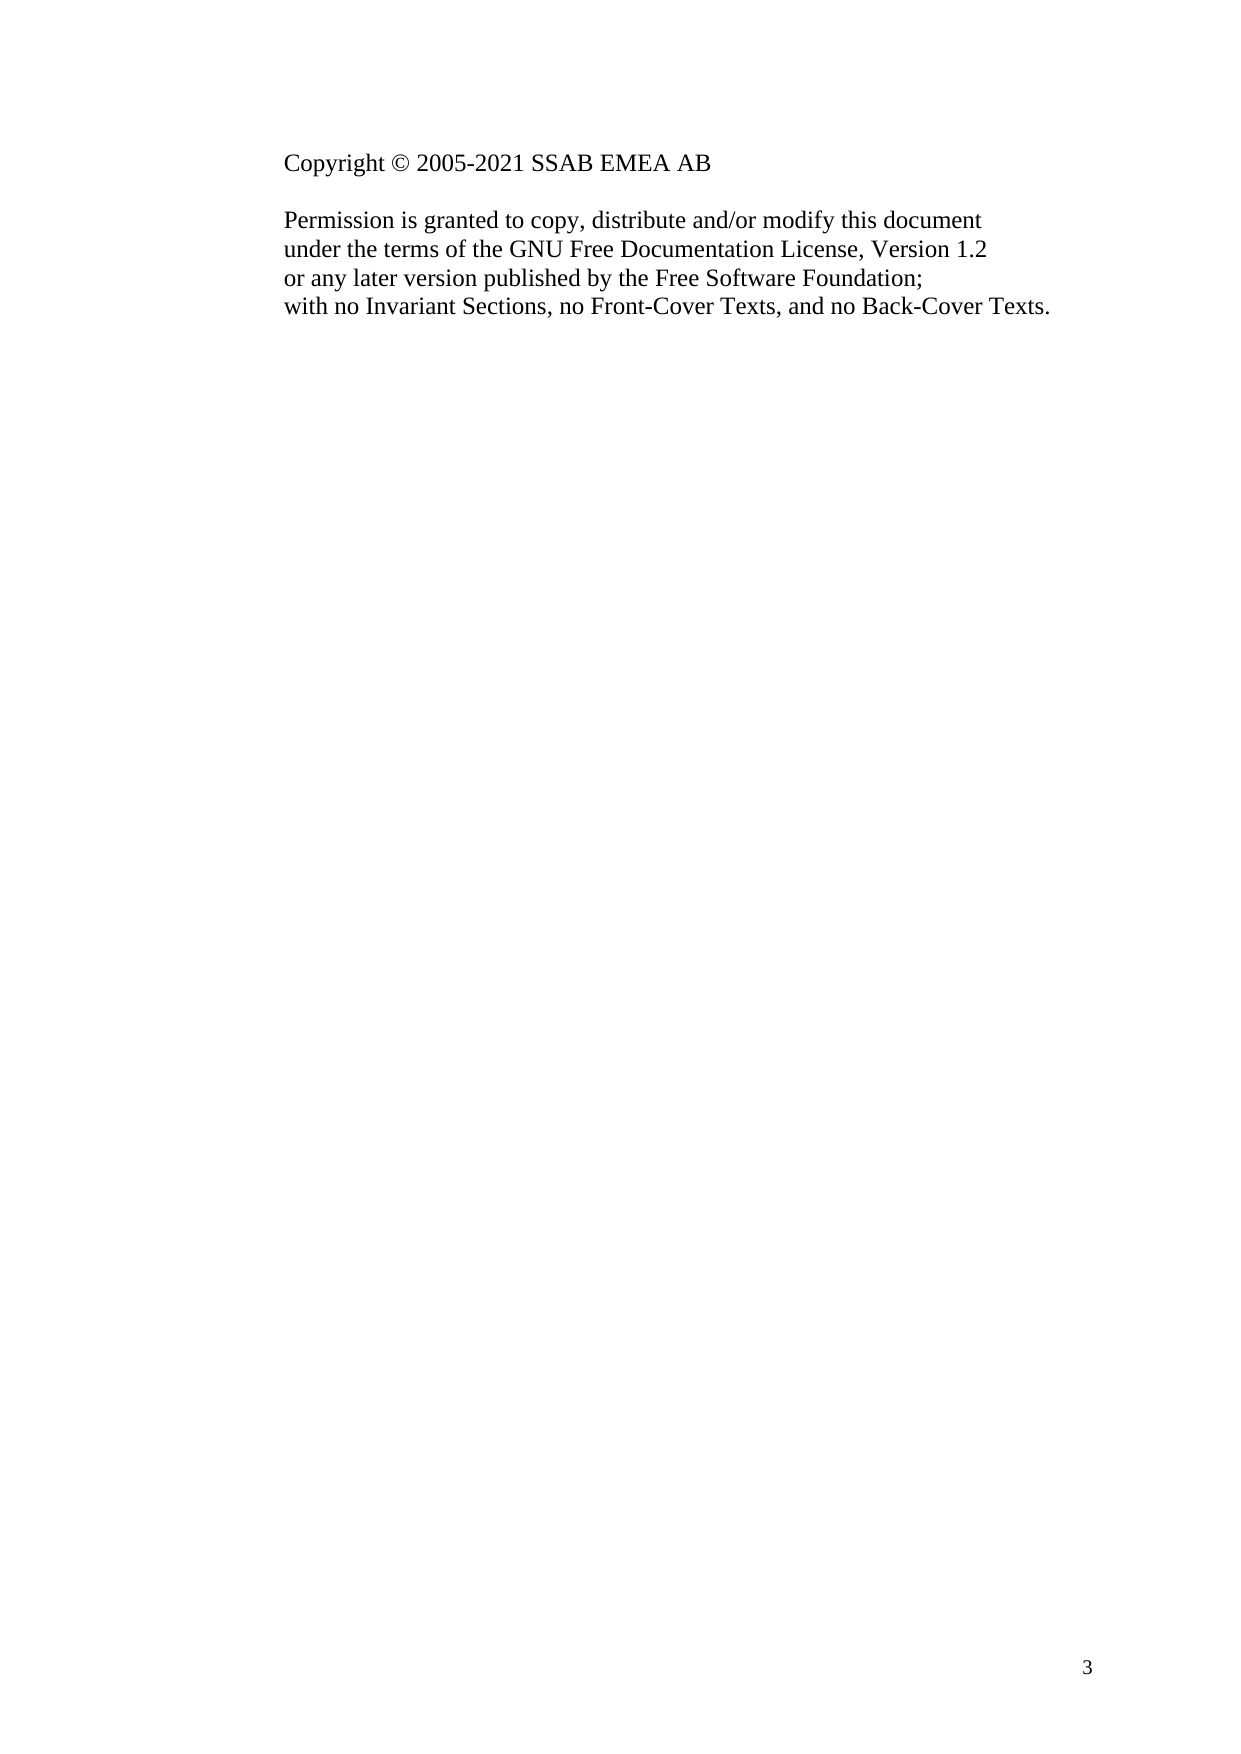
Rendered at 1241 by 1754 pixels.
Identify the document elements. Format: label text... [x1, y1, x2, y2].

text Copyright © 2005-2021 SSAB EMEA AB [207, 148, 1093, 176]
text or any later version published by the Free Software Foundation; [207, 263, 1093, 291]
text with no Invariant Sections, no Front-Cover Texts, and no Back-Cover Texts. [207, 291, 1093, 320]
text under the terms of the GNU Free Documentation License, Version 1.2 [207, 234, 1093, 263]
text Permission is granted to copy, distribute and/or modify this document [207, 205, 1093, 234]
